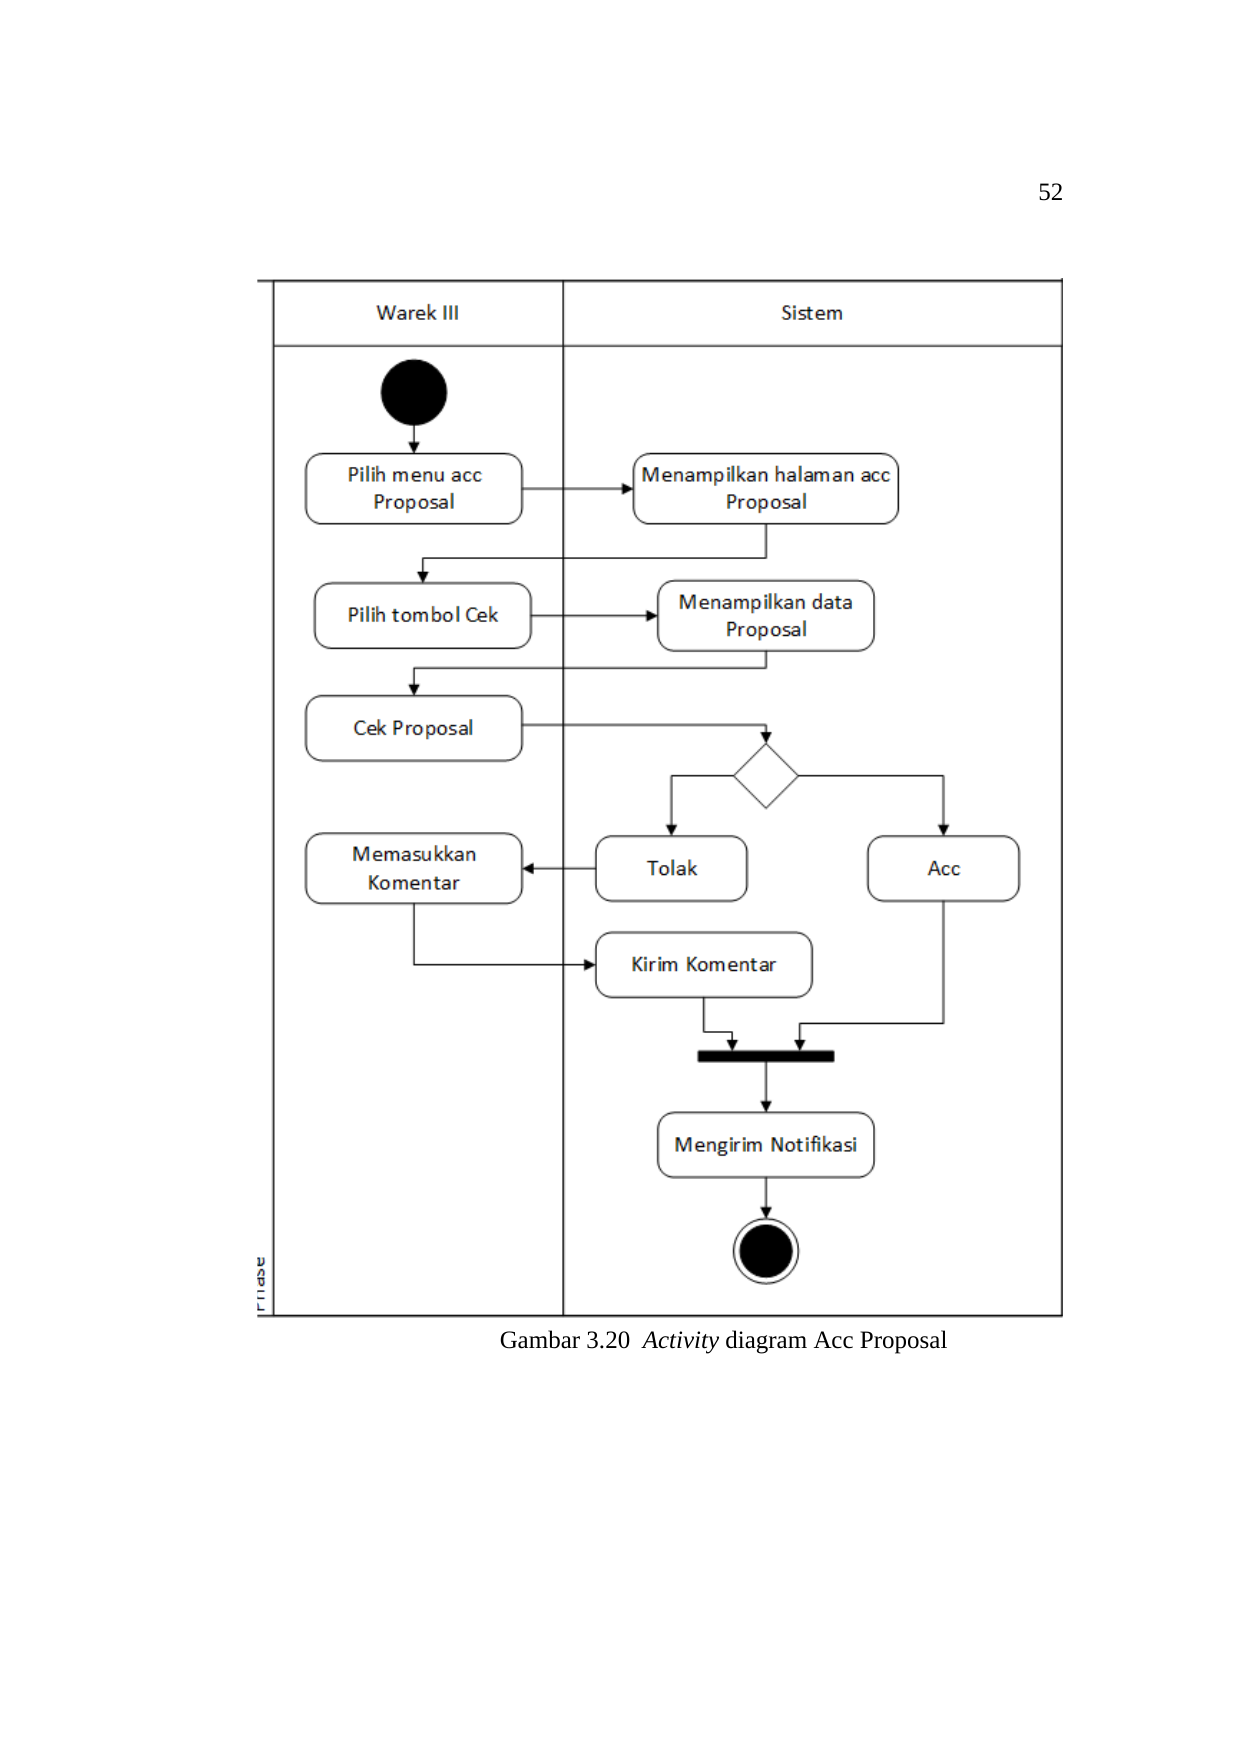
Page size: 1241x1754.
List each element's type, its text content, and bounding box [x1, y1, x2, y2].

text [384, 263, 1063, 278]
picture [257, 278, 1063, 1325]
text Gambar 3.20 Activity diagram Acc Proposal [384, 1325, 1063, 1353]
